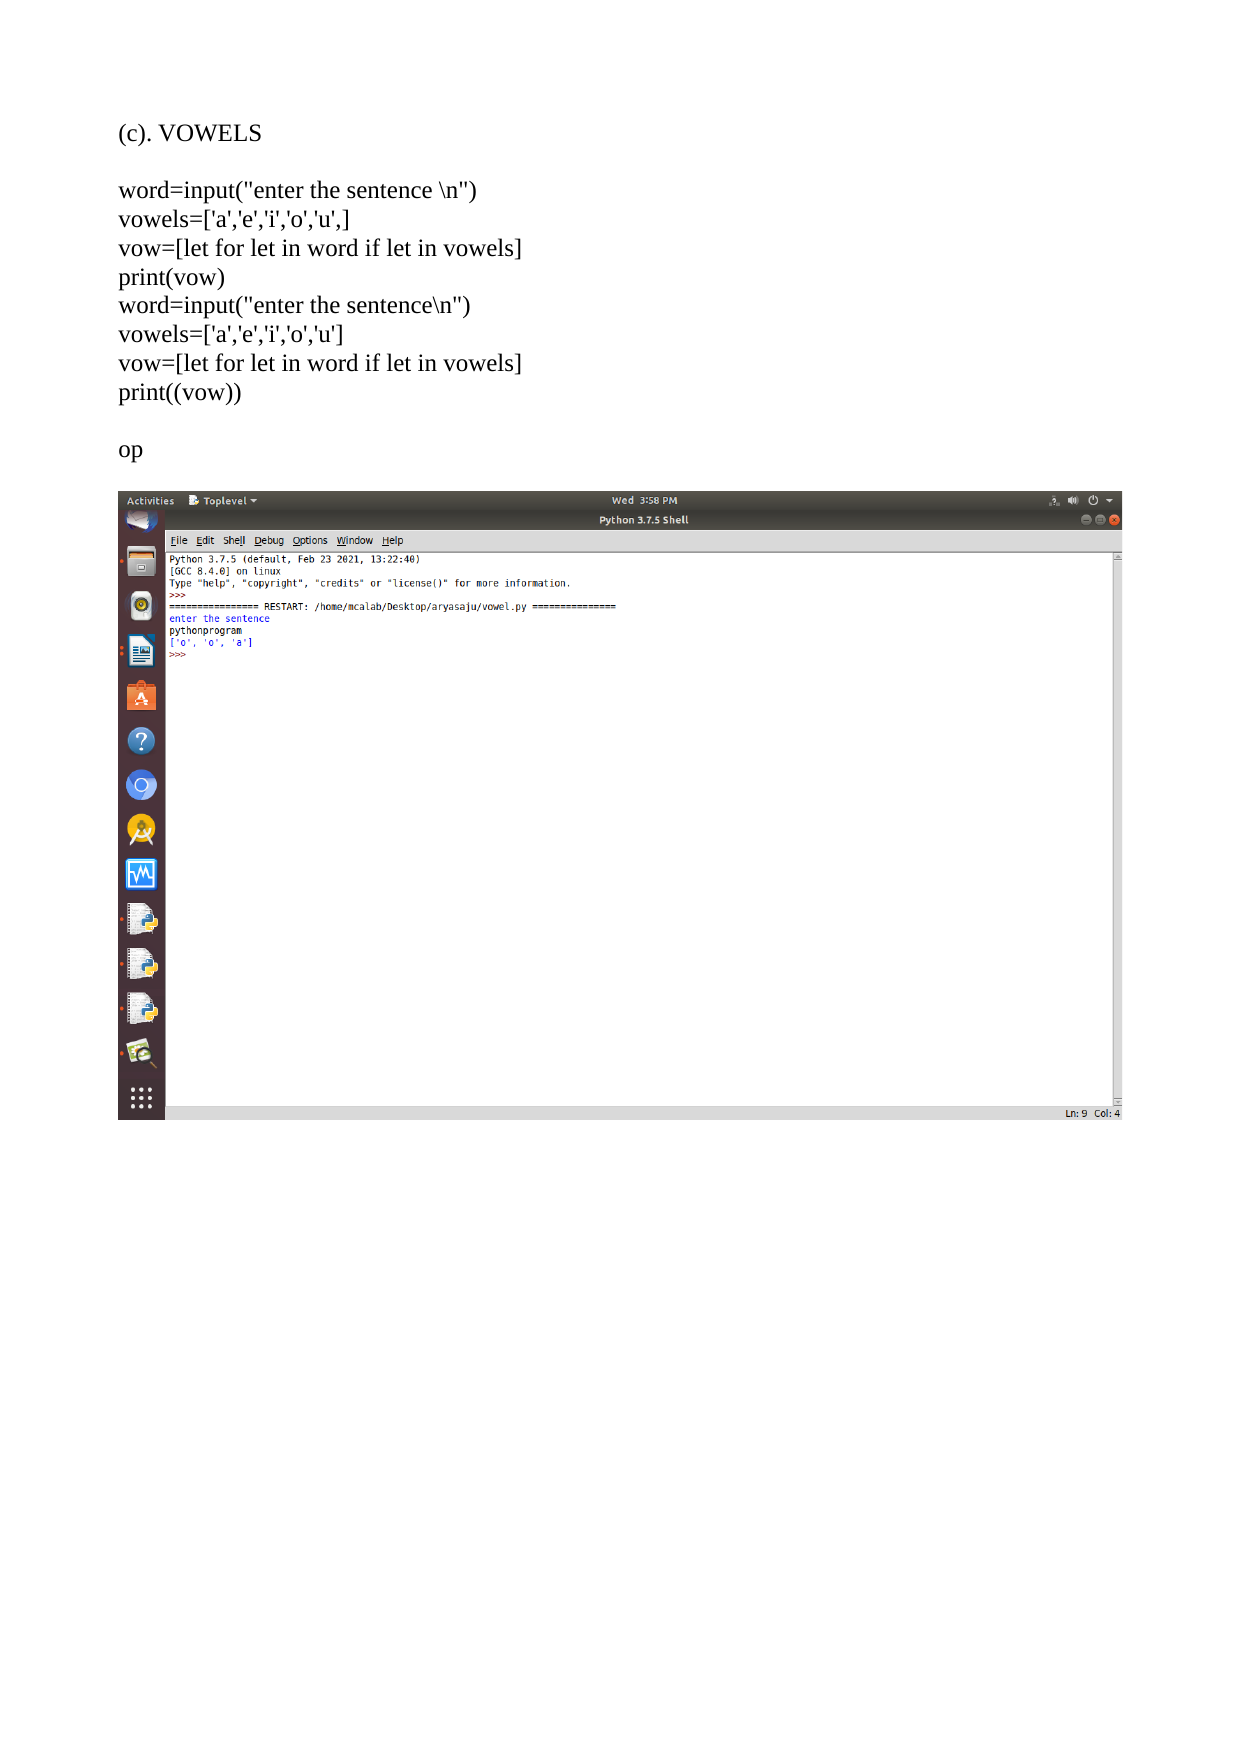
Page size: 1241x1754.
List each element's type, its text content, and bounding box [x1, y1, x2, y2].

picture [118, 491, 1123, 1120]
text word=input("enter the sentence \n") [118, 176, 1122, 204]
text print(vow) [118, 262, 1122, 291]
text vow=[let for let in word if let in vowels] [118, 233, 1122, 262]
text vow=[let for let in word if let in vowels] [118, 348, 1122, 377]
text vowels=['a','e','i','o','u'] [118, 319, 1122, 348]
text vowels=['a','e','i','o','u',] [118, 204, 1122, 233]
text op [118, 434, 1122, 463]
text word=input("enter the sentence\n") [118, 291, 1122, 319]
text print((vow)) [118, 377, 1122, 406]
text (c). VOWELS [118, 118, 1122, 147]
